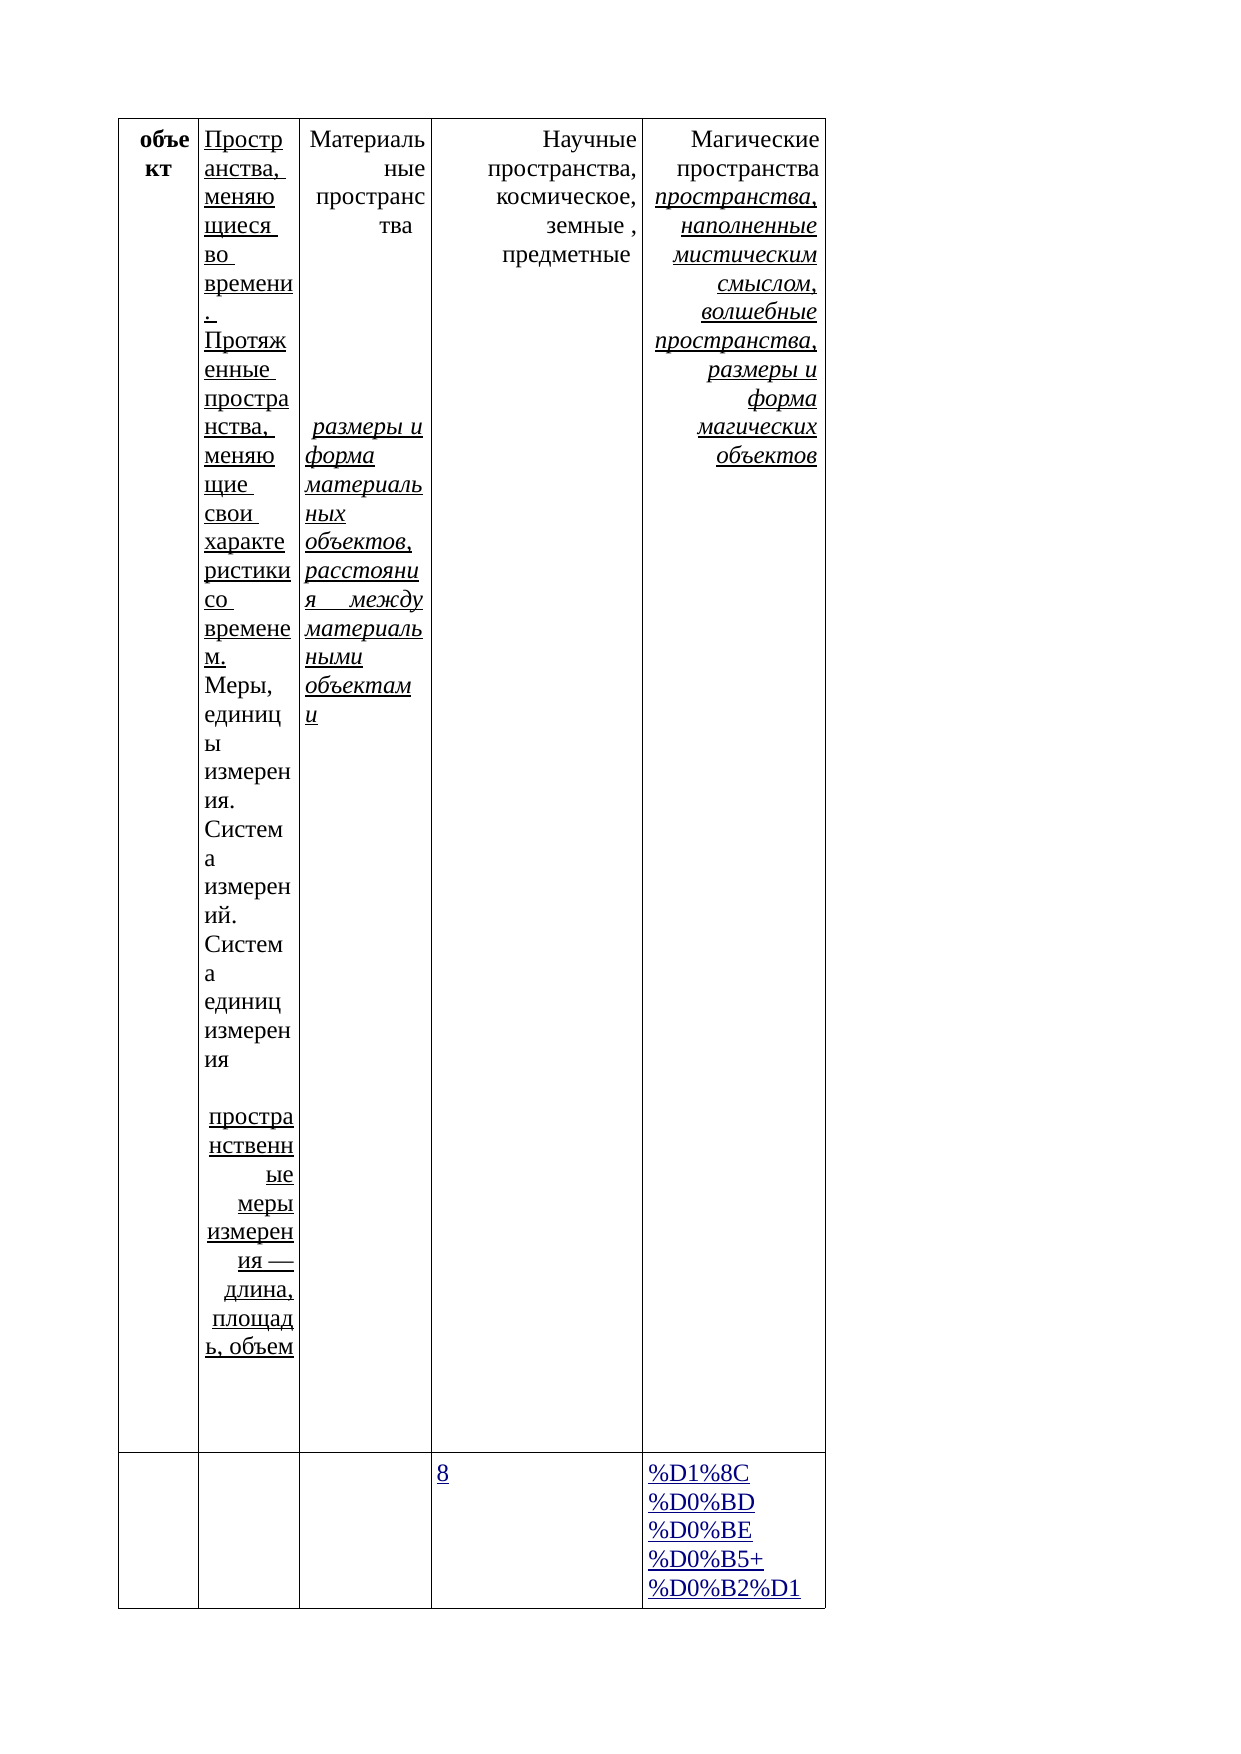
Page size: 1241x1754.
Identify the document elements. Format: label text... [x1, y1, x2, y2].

table_header Материальные пространства размеры и форма материальных объектов, расстояния между материальными объектами [300, 119, 431, 1452]
table_header Магические пространства пространства, наполненные мистическим смыслом, волшебные пространства, размеры и форма магических объектов [643, 119, 825, 1452]
table_header Научные пространства, космическое, земные , предметные [432, 119, 642, 1452]
table_cell [119, 1453, 198, 1607]
table_header Пространства, меняющиеся во времени. Протяженные пространства, меняющие свои характеристики со временем. Меры, единицы измерения. Система измерений. Система единиц измерения пространственные меры измерения — длина, площадь, объем [199, 119, 299, 1452]
table_cell %D1%8C%D0%BD%D0%BE%D0%B5+%D0%B2%D1 [643, 1453, 825, 1607]
table_cell [199, 1453, 299, 1607]
table_cell 8 [432, 1453, 642, 1607]
table_cell [300, 1453, 431, 1607]
table_header объект [119, 119, 198, 1452]
